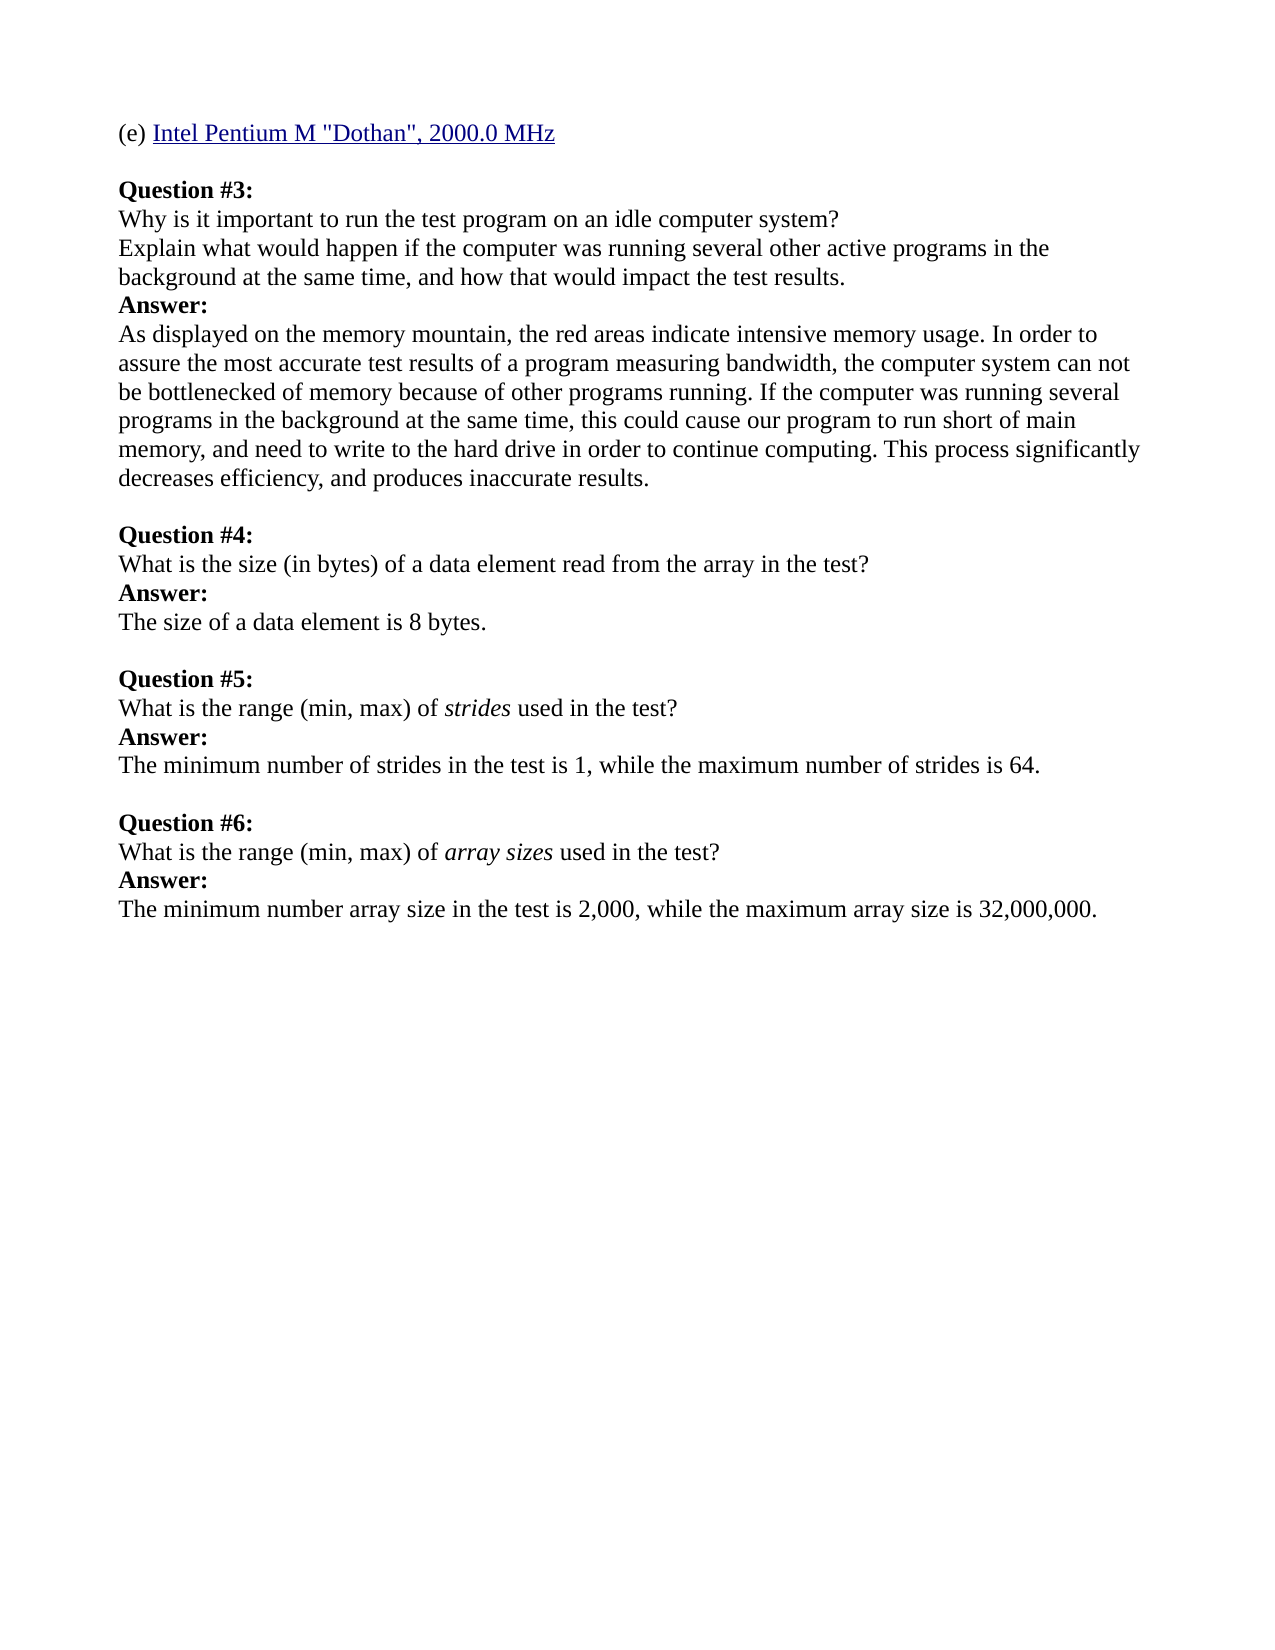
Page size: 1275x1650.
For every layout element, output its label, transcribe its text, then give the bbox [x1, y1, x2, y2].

text Question #6: [118, 808, 1157, 837]
text Answer: [118, 722, 1157, 751]
text The minimum number of strides in the test is 1, while the maximum number of strides is 64. [118, 751, 1157, 779]
text Question #3: [118, 176, 1157, 204]
text Answer: [118, 578, 1157, 607]
text What is the range (min, max) of strides used in the test? [118, 693, 1157, 722]
text As displayed on the memory mountain, the red areas indicate intensive memory usage. In order to assure the most accurate test results of a program measuring bandwidth, the computer system can not be bottlenecked of memory because of other programs running. If the computer was running several programs in the background at the same time, this could cause our program to run short of main memory, and need to write to the hard drive in order to continue computing. This process significantly decreases efficiency, and produces inaccurate results. [118, 319, 1157, 492]
text The size of a data element is 8 bytes. [118, 607, 1157, 636]
text (e) Intel Pentium M "Dothan", 2000.0 MHz [118, 118, 1157, 147]
text Question #4: [118, 521, 1157, 549]
text What is the size (in bytes) of a data element read from the array in the test? [118, 549, 1157, 578]
text Answer: [118, 866, 1157, 894]
text What is the range (min, max) of array sizes used in the test? [118, 837, 1157, 866]
text Answer: [118, 291, 1157, 319]
text Question #5: [118, 664, 1157, 693]
text The minimum number array size in the test is 2,000, while the maximum array size is 32,000,000. [118, 894, 1157, 923]
text Why is it important to run the test program on an idle computer system? Explain what would happen if the computer was running several other active programs in the background at the same time, and how that would impact the test results. [118, 204, 1157, 291]
